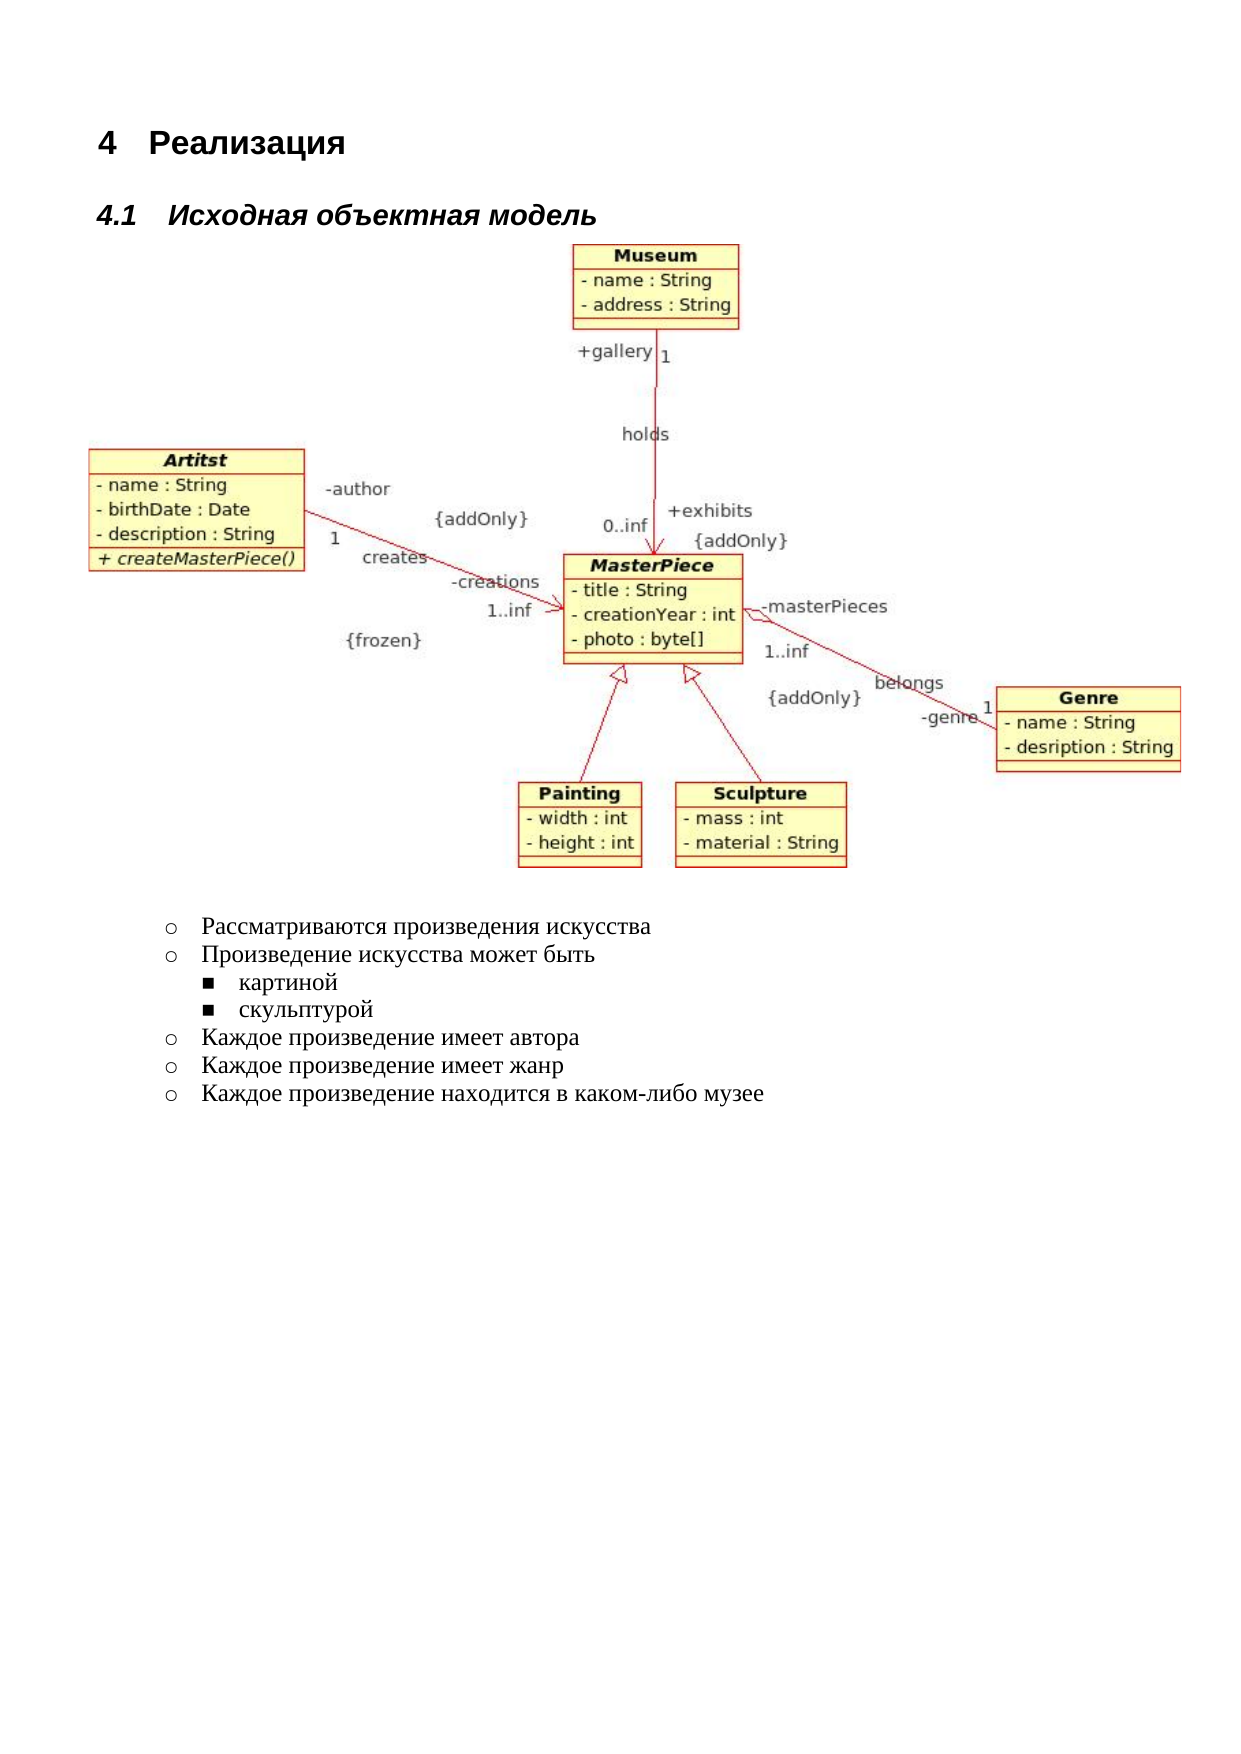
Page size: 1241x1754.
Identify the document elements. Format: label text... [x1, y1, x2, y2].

list скульптурой [201, 996, 1181, 1023]
picture [88, 244, 1182, 868]
list Каждое произведение имеет жанр [163, 1051, 1181, 1079]
subtitle Реализация [88, 124, 1181, 162]
list Каждое произведение находится в каком-либо музее [163, 1079, 1181, 1106]
subtitle Исходная объектная модель [88, 199, 1181, 232]
list Каждое произведение имеет автора [163, 1023, 1181, 1051]
list Рассматриваются произведения искусства [163, 912, 1181, 940]
list картиной [201, 968, 1181, 996]
list Произведение искусства может быть [163, 940, 1181, 968]
